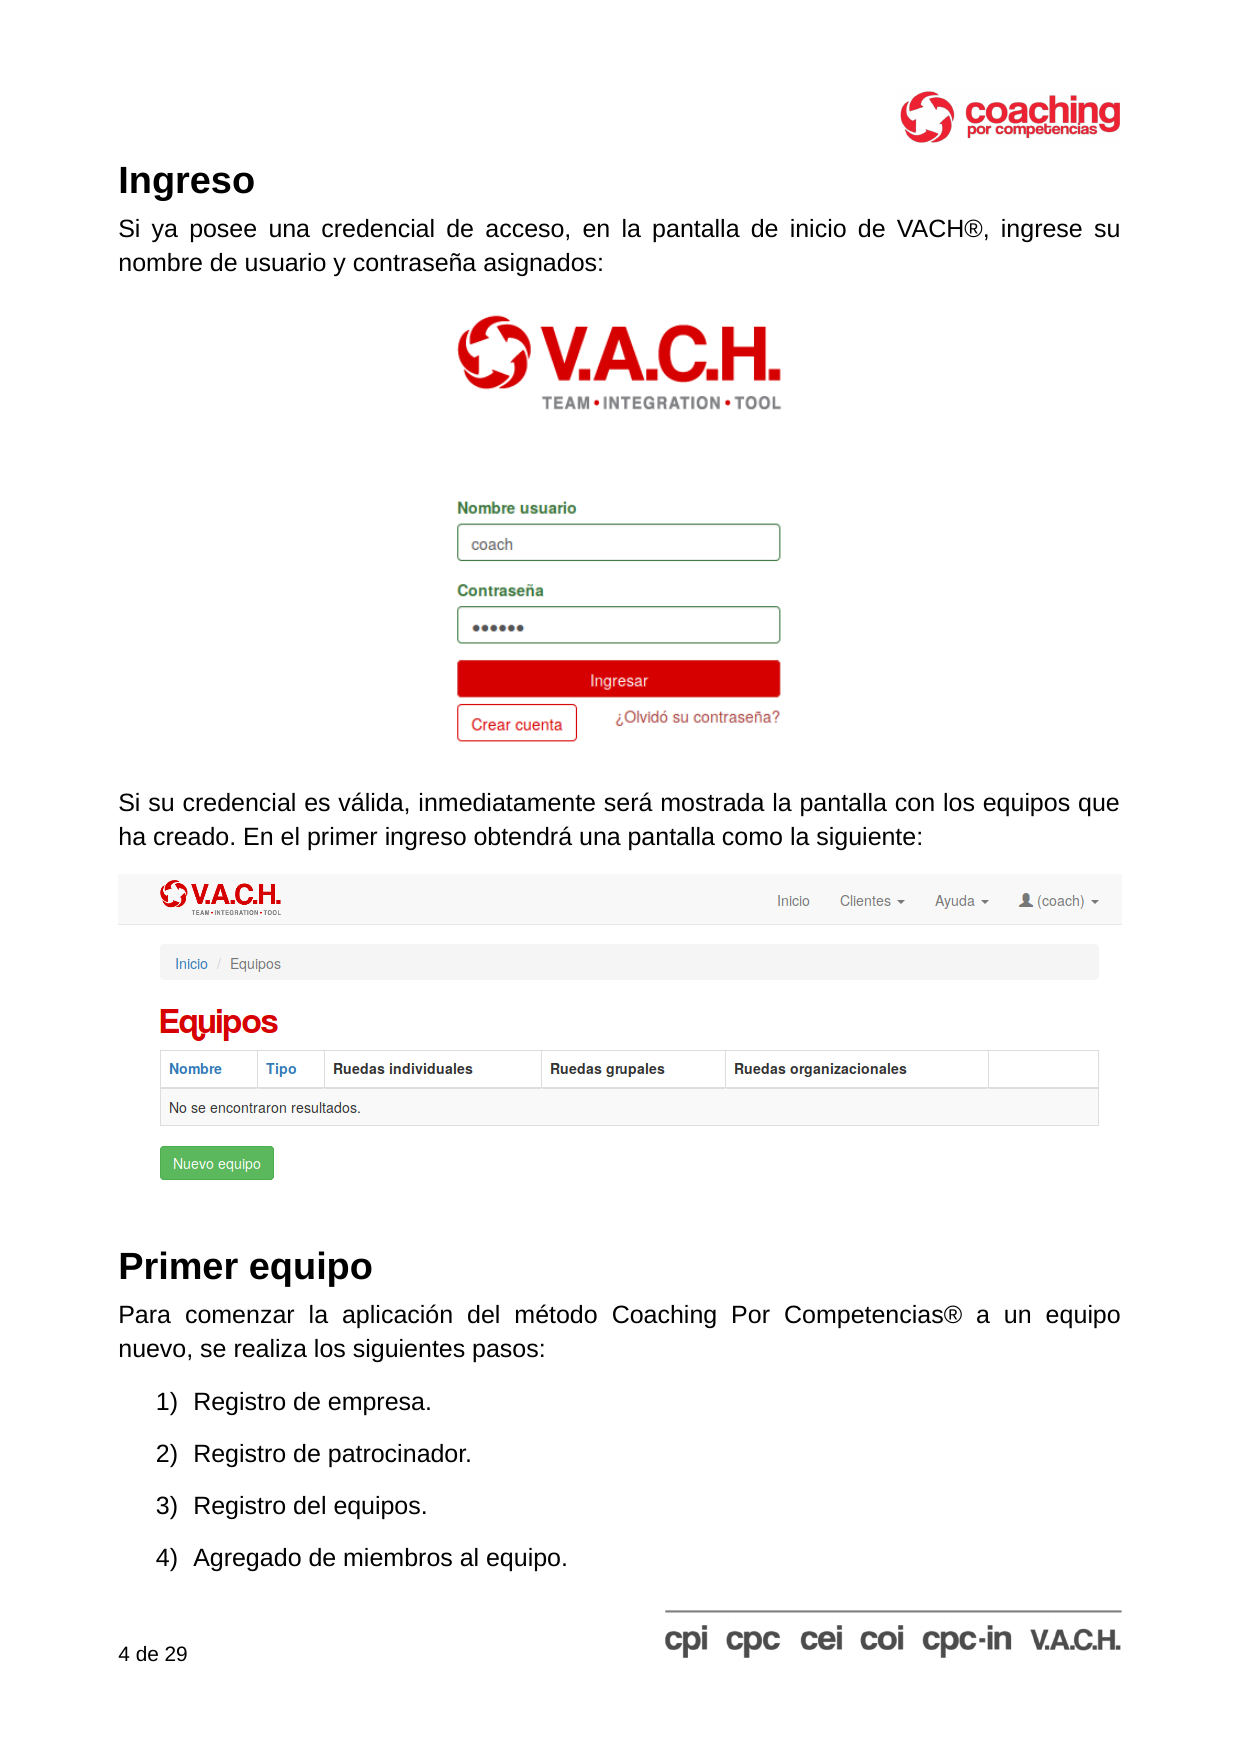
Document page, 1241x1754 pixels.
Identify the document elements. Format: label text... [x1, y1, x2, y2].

subtitle Ingreso [118, 158, 1122, 201]
list Agregado de miembros al equipo. [156, 1543, 1122, 1572]
picture [661, 1609, 1123, 1661]
text Para comenzar la aplicación del método Coaching Por Competencias® a un equipo nuevo, se realiza los siguientes pasos: [118, 1300, 1122, 1363]
text Si ya posee una credencial de acceso, en la pantalla de inicio de VACH®, ingrese su nombre de usuario y contraseña asignados: [118, 214, 1122, 277]
subtitle Primer equipo [118, 1244, 1122, 1287]
picture [897, 88, 1123, 146]
list Registro de empresa. [156, 1387, 1122, 1415]
text Si su credencial es válida, inmediatamente será mostrada la pantalla con los equipos que ha creado. En el primer ingreso obtendrá una pantalla como la siguiente: [118, 788, 1122, 851]
list Registro del equipos. [156, 1491, 1122, 1520]
list Registro de patrocinador. [156, 1439, 1122, 1467]
picture [407, 300, 833, 765]
